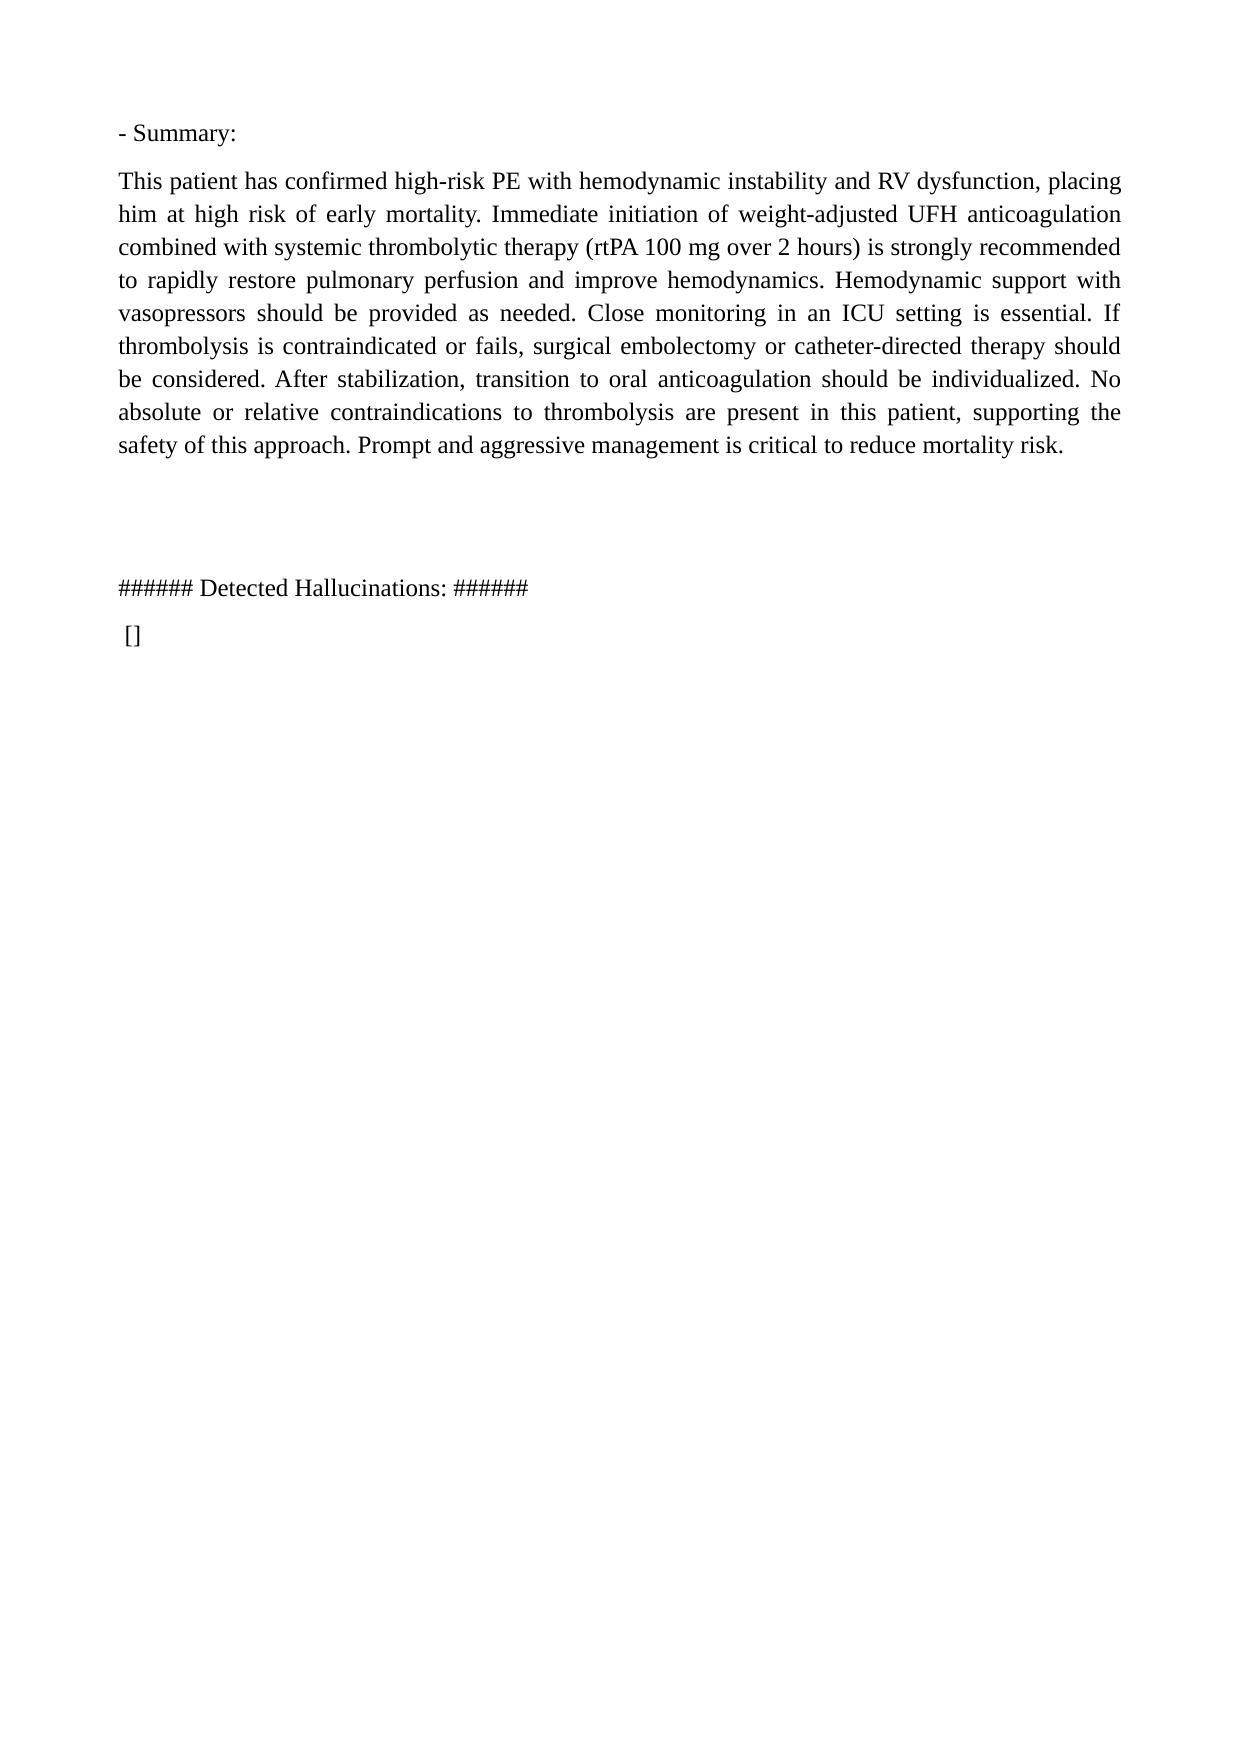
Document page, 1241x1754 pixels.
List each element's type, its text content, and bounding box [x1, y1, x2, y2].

text [] [118, 620, 1122, 649]
text This patient has confirmed high-risk PE with hemodynamic instability and RV dysfunction, placing him at high risk of early mortality. Immediate initiation of weight-adjusted UFH anticoagulation combined with systemic thrombolytic therapy (rtPA 100 mg over 2 hours) is strongly recommended to rapidly restore pulmonary perfusion and improve hemodynamics. Hemodynamic support with vasopressors should be provided as needed. Close monitoring in an ICU setting is essential. If thrombolysis is contraindicated or fails, surgical embolectomy or catheter-directed therapy should be considered. After stabilization, transition to oral anticoagulation should be individualized. No absolute or relative contraindications to thrombolysis are present in this patient, supporting the safety of this approach. Prompt and aggressive management is critical to reduce mortality risk. [118, 166, 1122, 459]
text ###### Detected Hallucinations: ###### [118, 573, 1122, 601]
text - Summary: [118, 118, 1122, 147]
